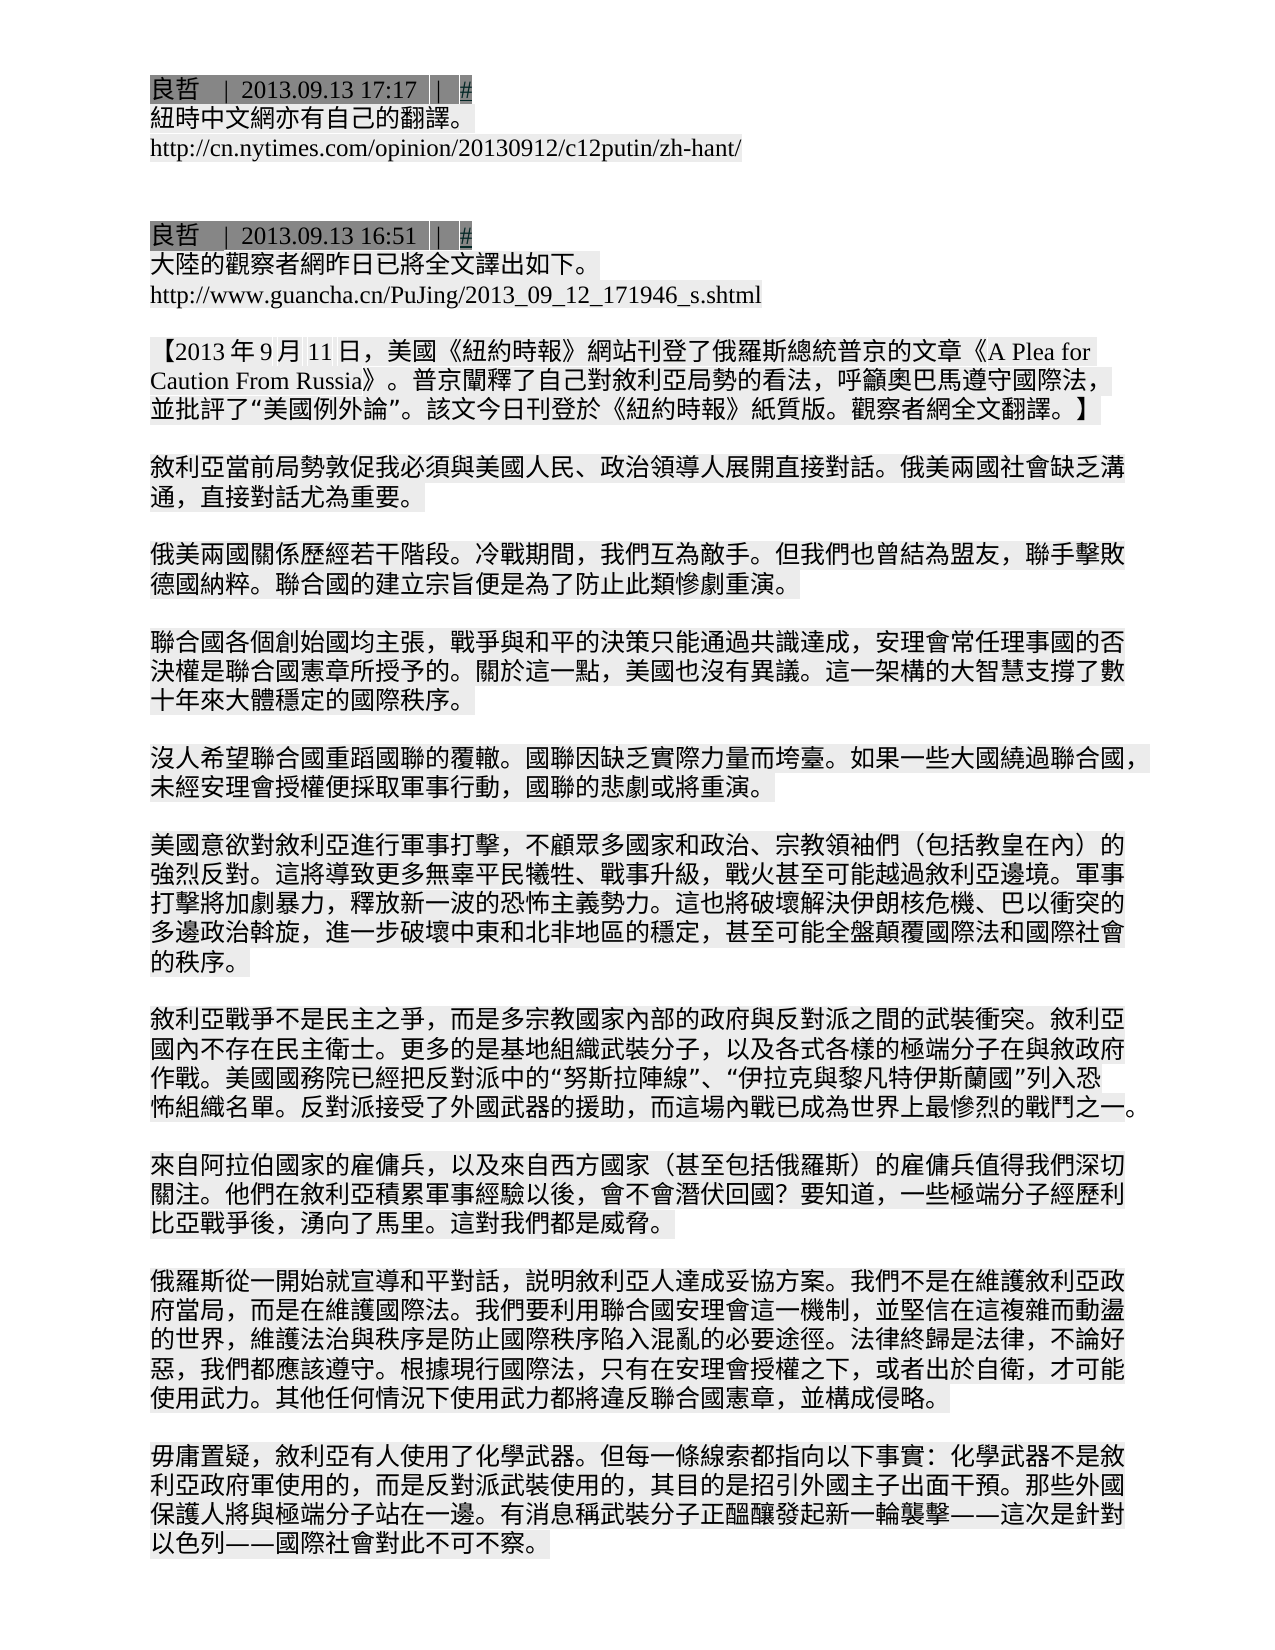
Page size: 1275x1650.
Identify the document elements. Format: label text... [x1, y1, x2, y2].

text 良哲 | 2013.09.13 17:17 | # [150, 75, 1125, 104]
text 紐時中文網亦有自己的翻譯。 http://cn.nytimes.com/opinion/20130912/c12putin/zh-hant/ [150, 104, 1125, 162]
text 大陸的觀察者網昨日已將全文譯出如下。 http://www.guancha.cn/PuJing/2013_09_12_171946_s.shtml 【2013年9月11日，美國《紐約時報》網站刊登了俄羅斯總統普京的文章《A Plea for Caution From Russia》。普京闡釋了自己對敘利亞局勢的看法，呼籲奧巴馬遵守國際法，並批評了“美國例外論”。該文今日刊登於《紐約時報》紙質版。觀察者網全文翻譯。】 敘利亞當前局勢敦促我必須與美國人民、政治領導人展開直接對話。俄美兩國社會缺乏溝通，直接對話尤為重要。 俄美兩國關係歷經若干階段。冷戰期間，我們互為敵手。但我們也曾結為盟友，聯手擊敗德國納粹。聯合國的建立宗旨便是為了防止此類慘劇重演。 聯合國各個創始國均主張，戰爭與和平的決策只能通過共識達成，安理會常任理事國的否決權是聯合國憲章所授予的。關於這一點，美國也沒有異議。這一架構的大智慧支撐了數十年來大體穩定的國際秩序。 沒人希望聯合國重蹈國聯的覆轍。國聯因缺乏實際力量而垮臺。如果一些大國繞過聯合國，未經安理會授權便採取軍事行動，國聯的悲劇或將重演。 美國意欲對敘利亞進行軍事打擊，不顧眾多國家和政治、宗教領袖們（包括教皇在內）的強烈反對。這將導致更多無辜平民犧牲、戰事升級，戰火甚至可能越過敘利亞邊境。軍事打擊將加劇暴力，釋放新一波的恐怖主義勢力。這也將破壞解決伊朗核危機、巴以衝突的多邊政治斡旋，進一步破壞中東和北非地區的穩定，甚至可能全盤顛覆國際法和國際社會的秩序。 敘利亞戰爭不是民主之爭，而是多宗教國家內部的政府與反對派之間的武裝衝突。敘利亞國內不存在民主衛士。更多的是基地組織武裝分子，以及各式各樣的極端分子在與敘政府作戰。美國國務院已經把反對派中的“努斯拉陣線”、“伊拉克與黎凡特伊斯蘭國”列入恐怖組織名單。反對派接受了外國武器的援助，而這場內戰已成為世界上最慘烈的戰鬥之一。 來自阿拉伯國家的雇傭兵，以及來自西方國家（甚至包括俄羅斯）的雇傭兵值得我們深切關注。他們在敘利亞積累軍事經驗以後，會不會潛伏回國？要知道，一些極端分子經歷利比亞戰爭後，湧向了馬里。這對我們都是威脅。 俄羅斯從一開始就宣導和平對話，説明敘利亞人達成妥協方案。我們不是在維護敘利亞政府當局，而是在維護國際法。我們要利用聯合國安理會這一機制，並堅信在這複雜而動盪的世界，維護法治與秩序是防止國際秩序陷入混亂的必要途徑。法律終歸是法律，不論好惡，我們都應該遵守。根據現行國際法，只有在安理會授權之下，或者出於自衛，才可能使用武力。其他任何情況下使用武力都將違反聯合國憲章，並構成侵略。 毋庸置疑，敘利亞有人使用了化學武器。但每一條線索都指向以下事實：化學武器不是敘利亞政府軍使用的，而是反對派武裝使用的，其目的是招引外國主子出面干預。那些外國保護人將與極端分子站在一邊。有消息稱武裝分子正醞釀發起新一輪襲擊——這次是針對以色列——國際社會對此不可不察。 我們應當警覺的是，美國對外國採取軍事干預的行為已經屢屢發生。這符合美國的長期利益嗎？我很懷疑。全世界數以百萬計的人，逐漸開始懷疑美國的民主典範形象，而是視為單純依靠武力、扯著“非敵即友”的大旗拉幫結派的國家。 事實已經證明，武力並不奏效。阿富汗國內動盪不安，而國際部隊撤退以後會發生什麼，沒人敢打包票。利比亞已經分裂為若干部族和陣營。伊拉克的內戰還在繼續，每天都有數十人遇害。在美國國內，許多人拿伊拉克和敘利亞作比較，質問政府為何要犯第二次錯。 無論“定點清除”如何精準，平民傷亡不可避免。炸彈殺害的老弱婦孺，恰恰是策動軍事打擊的人想要保護的對象。 世界各國必然心生疑問：國際法都保不了你，那你只能自尋出路了。因此，越來越多的國家希望掌握大規模殺傷性武器。這符合邏輯推理：一旦你手上有炸藥，沒人敢碰你。我們一方面大談特談武器不擴散的必要性，另一方面，談判的現實基礎卻在逐漸崩潰。 我們必須拋棄用武力說話的方式，回到文明的外交和政治磋商的道路上來。 最近幾天出現了避免軍事行動的契機。敘利亞當局表示願意將其化學武器移交國際社會控制，美國、俄羅斯和其他各國必須利用這個機會。根據奧巴馬總統的發言判斷，美國將其視為軍事打擊以外的另一條道路。 我歡迎奧巴馬總統與俄羅斯一道，繼續在敘利亞問題上展開對話。我們必須攜手合作，保證政治解決的希望，回到談判桌，這也是6月份八國峰會所達成的共識。 如果我們避免軍事干預敘利亞，這將改善國際事務的氣氛、增進國際互信，不論哪國都不會是輸家，在其他重要事務上合作大門也將順利開啟。 我與奧巴馬總統的工作、私人關係正在逐漸積累信任。我對此表示讚賞。我還仔細研究過本週二他發表的講話。其中有一點我不敢苟同。他提到美國例外論，說美國的政策是“美國的獨特之處。這是我們之所以‘例外’的原因”。鼓勵國民自視“例外”，這是極端危險的行為，不論動機如何美好。有大國，有小國；有窮國，有富國；有的國家民主歷史悠久，有的國家還沒獲得民主。各國有各國的政策。我們都有各自的特點，但祈神賜福之時，毋忘上帝造化，眾人生而平等。 [150, 251, 1125, 1559]
text 良哲 | 2013.09.13 16:51 | # [150, 221, 1125, 251]
